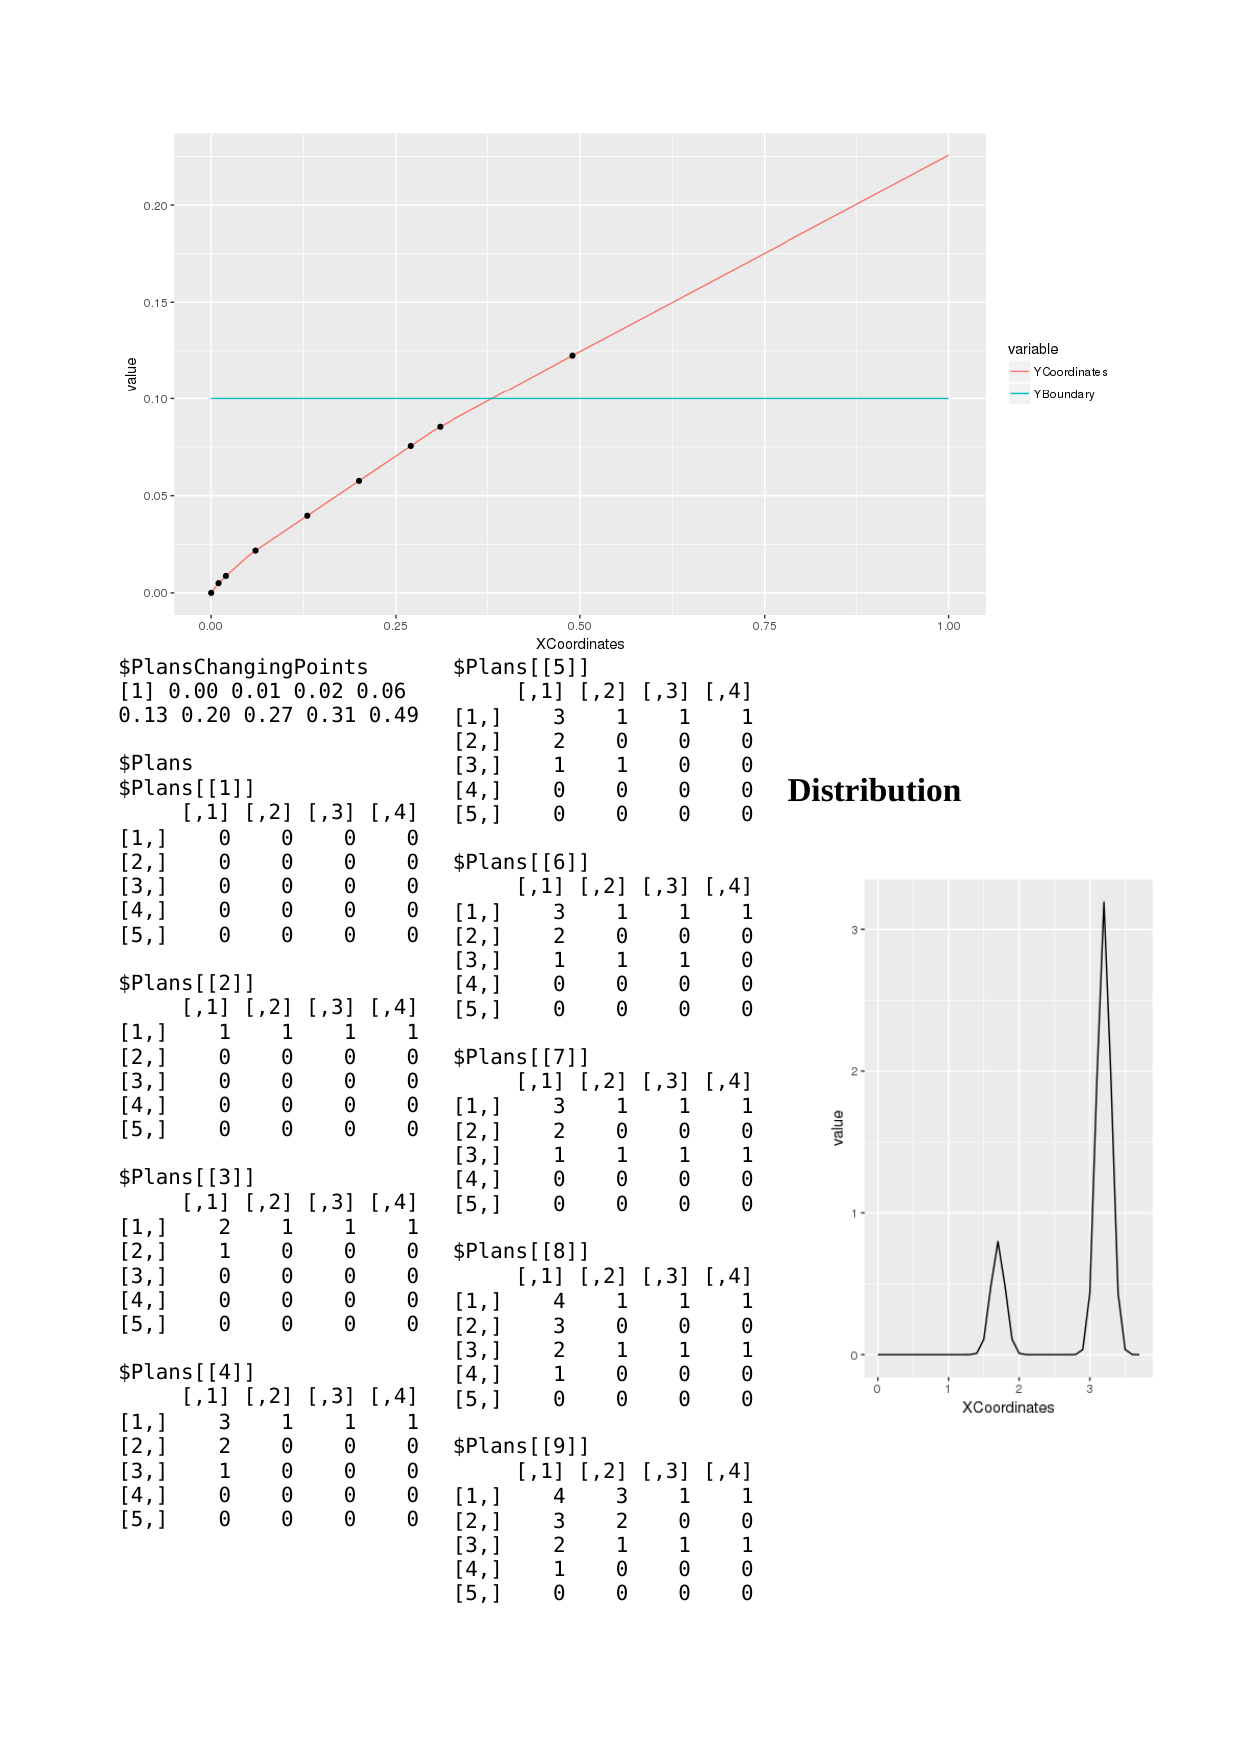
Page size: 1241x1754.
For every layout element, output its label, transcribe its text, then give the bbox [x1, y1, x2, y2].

text [3,] 0 0 0 0 [118, 1264, 453, 1288]
text [5,] 0 0 0 0 [118, 923, 453, 947]
text [,1] [,2] [,3] [,4] [118, 1190, 453, 1215]
text [3,] 2 1 1 1 [453, 1338, 787, 1362]
text [4,] 1 0 0 0 [453, 1557, 787, 1581]
text [4,] 0 0 0 0 [453, 1167, 787, 1192]
text [,1] [,2] [,3] [,4] [453, 1264, 787, 1289]
text [5,] 0 0 0 0 [118, 1117, 453, 1142]
text [118, 118, 453, 126]
text [1,] 1 1 1 1 [118, 1020, 453, 1045]
text [2,] 2 0 0 0 [118, 1434, 453, 1459]
text [,1] [,2] [,3] [,4] [453, 1459, 787, 1484]
text [3,] 2 1 1 1 [453, 1533, 787, 1557]
text [2,] 1 0 0 0 [118, 1239, 453, 1264]
text [1,] 4 1 1 1 [453, 1289, 787, 1314]
text [1,] 3 1 1 1 [453, 1094, 787, 1119]
text $Plans [118, 751, 453, 776]
text [4,] 0 0 0 0 [118, 1288, 453, 1312]
text [2,] 3 2 0 0 [453, 1509, 787, 1533]
text [,1] [,2] [,3] [,4] [453, 679, 787, 705]
text $Plans[[6]] [453, 850, 787, 874]
text $Plans[[9]] [453, 1434, 787, 1459]
text [2,] 3 0 0 0 [453, 1314, 787, 1338]
text $Plans[[5]] [453, 655, 787, 679]
text [5,] 0 0 0 0 [118, 1507, 453, 1532]
text [,1] [,2] [,3] [,4] [118, 800, 453, 826]
text [3,] 1 0 0 0 [118, 1459, 453, 1483]
text [1,] 4 3 1 1 [453, 1484, 787, 1509]
text [1] 0.00 0.01 0.02 0.06 0.13 0.20 0.27 0.31 0.49 [118, 679, 453, 728]
text [4,] 0 0 0 0 [118, 898, 453, 923]
text [5,] 0 0 0 0 [453, 1387, 787, 1411]
text [5,] 0 0 0 0 [453, 1192, 787, 1216]
text [4,] 0 0 0 0 [453, 778, 787, 802]
text [,1] [,2] [,3] [,4] [453, 874, 787, 900]
text [3,] 0 0 0 0 [118, 1069, 453, 1093]
text $Plans[[3]] [118, 1165, 453, 1190]
text [1,] 3 1 1 1 [453, 705, 787, 729]
text [5,] 0 0 0 0 [453, 1581, 787, 1606]
text [4,] 0 0 0 0 [453, 972, 787, 997]
text Distribution [787, 770, 1122, 808]
text [2,] 0 0 0 0 [118, 850, 453, 874]
text $PlansChangingPoints [118, 655, 453, 679]
text $Plans[[2]] [118, 971, 453, 995]
text [,1] [,2] [,3] [,4] [118, 995, 453, 1020]
text [3,] 0 0 0 0 [118, 874, 453, 898]
text [3,] 1 1 1 1 [453, 1143, 787, 1167]
picture [118, 126, 1122, 655]
text $Plans[[4]] [118, 1360, 453, 1384]
text [2,] 2 0 0 0 [453, 1119, 787, 1143]
text [,1] [,2] [,3] [,4] [118, 1384, 453, 1410]
text [5,] 0 0 0 0 [453, 997, 787, 1021]
text [1,] 3 1 1 1 [453, 900, 787, 924]
text [5,] 0 0 0 0 [118, 1312, 453, 1337]
text [3,] 1 1 0 0 [453, 753, 787, 778]
text [2,] 2 0 0 0 [453, 924, 787, 948]
text [3,] 1 1 1 0 [453, 948, 787, 972]
text [,1] [,2] [,3] [,4] [453, 1069, 787, 1094]
text [2,] 2 0 0 0 [453, 729, 787, 753]
text [2,] 0 0 0 0 [118, 1045, 453, 1069]
text [1,] 2 1 1 1 [118, 1215, 453, 1239]
text $Plans[[7]] [453, 1045, 787, 1069]
text [4,] 1 0 0 0 [453, 1362, 787, 1387]
picture [824, 872, 1160, 1420]
text $Plans[[8]] [453, 1239, 787, 1264]
text [1,] 3 1 1 1 [118, 1410, 453, 1434]
text $Plans[[1]] [118, 776, 453, 800]
text [453, 118, 787, 126]
text [1,] 0 0 0 0 [118, 826, 453, 850]
text [4,] 0 0 0 0 [118, 1093, 453, 1117]
text [4,] 0 0 0 0 [118, 1483, 453, 1507]
text [5,] 0 0 0 0 [453, 802, 787, 826]
